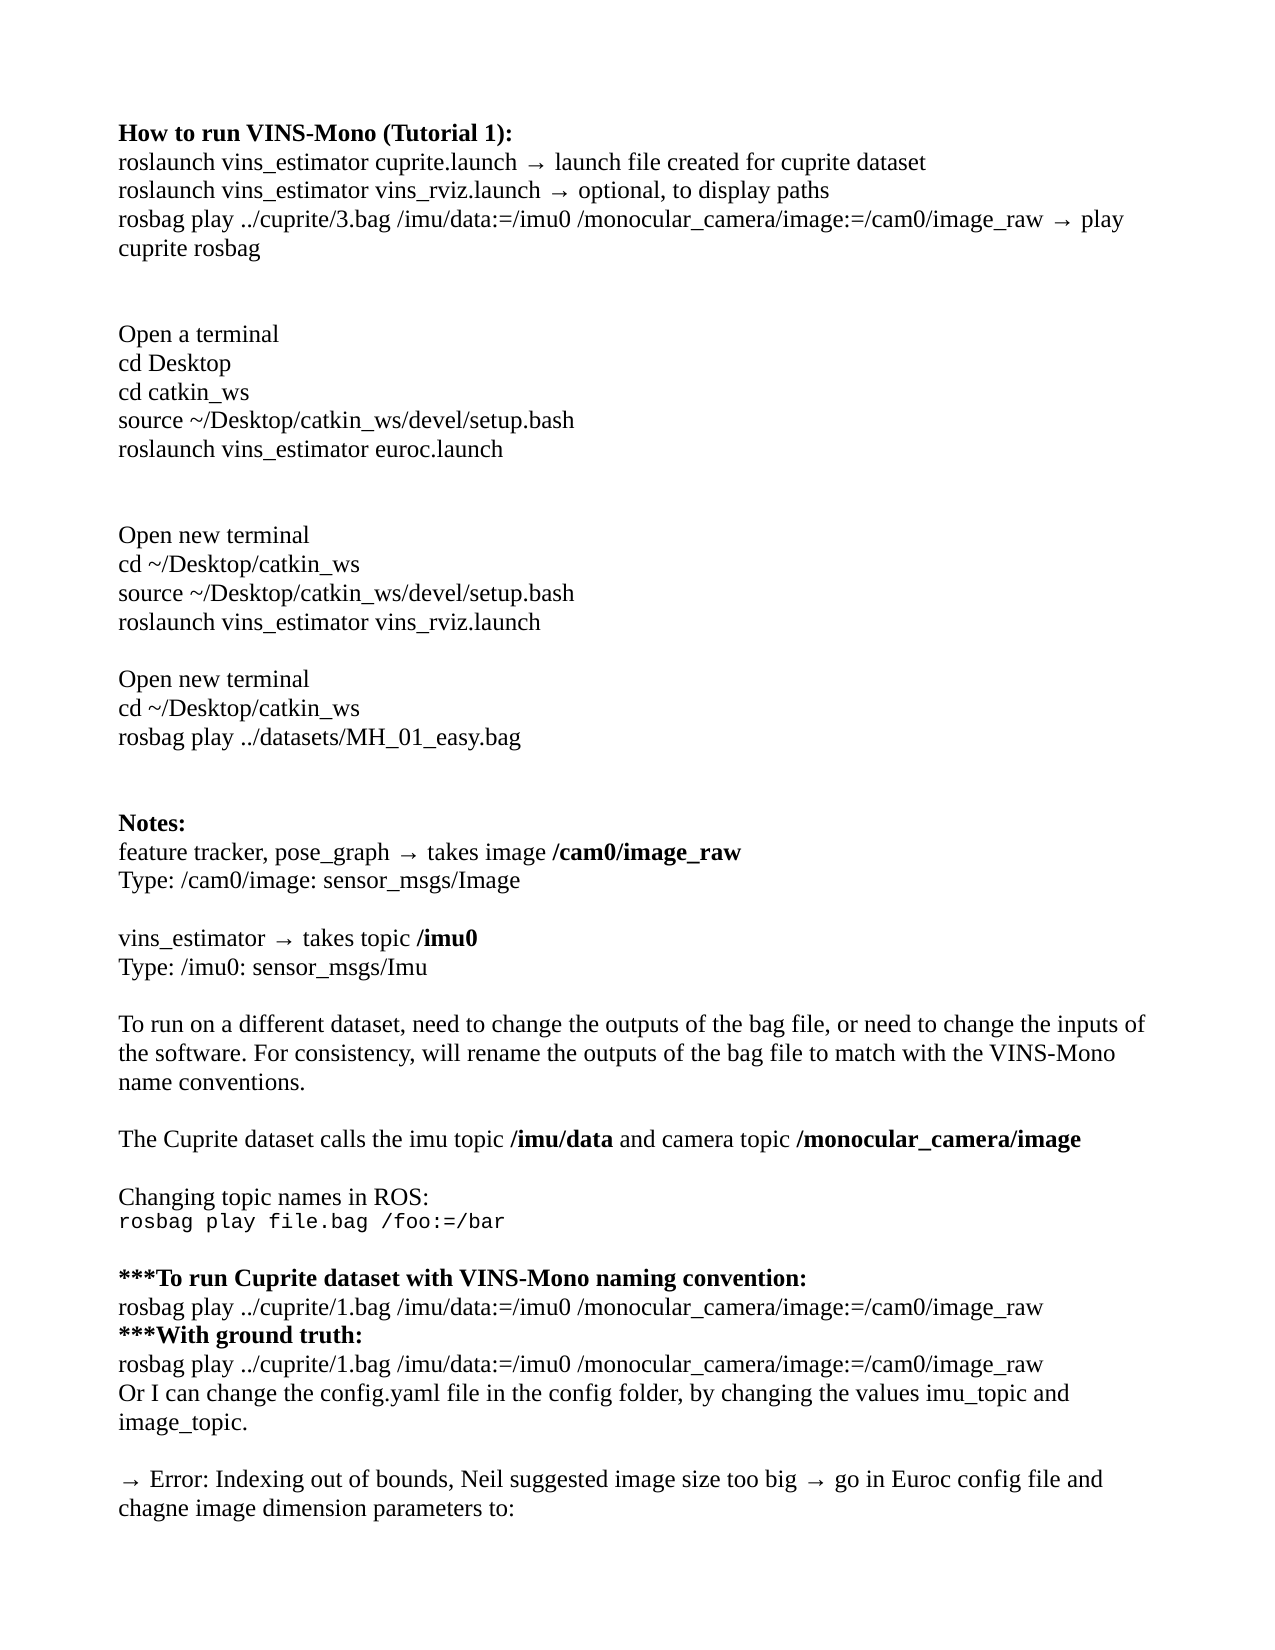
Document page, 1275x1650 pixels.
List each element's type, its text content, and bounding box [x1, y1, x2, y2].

text The Cuprite dataset calls the imu topic /imu/data and camera topic /monocular_camera/image [118, 1124, 1157, 1153]
text vins_estimator → takes topic /imu0 [118, 923, 1157, 952]
text roslaunch vins_estimator vins_rviz.launch → optional, to display paths [118, 176, 1157, 204]
text source ~/Desktop/catkin_ws/devel/setup.bash [118, 406, 1157, 434]
text rosbag play file.bag /foo:=/bar [118, 1211, 1157, 1234]
text Changing topic names in ROS: [118, 1182, 1157, 1211]
text Type: /cam0/image: sensor_msgs/Image [118, 866, 1157, 894]
text Open new terminal [118, 521, 1157, 549]
text rosbag play ../cuprite/1.bag /imu/data:=/imu0 /monocular_camera/image:=/cam0/image_raw [118, 1349, 1157, 1378]
text rosbag play ../cuprite/3.bag /imu/data:=/imu0 /monocular_camera/image:=/cam0/image_raw → play cuprite rosbag [118, 204, 1157, 262]
text How to run VINS-Mono (Tutorial 1): [118, 118, 1157, 147]
text Type: /imu0: sensor_msgs/Imu [118, 952, 1157, 981]
text roslaunch vins_estimator euroc.launch [118, 434, 1157, 463]
text Open a terminal [118, 319, 1157, 348]
text Notes: [118, 808, 1157, 837]
text cd ~/Desktop/catkin_ws [118, 549, 1157, 578]
text ***To run Cuprite dataset with VINS-Mono naming convention: [118, 1263, 1157, 1292]
text → Error: Indexing out of bounds, Neil suggested image size too big → go in Euroc config file and chagne image dimension parameters to: [118, 1464, 1157, 1522]
text cd ~/Desktop/catkin_ws [118, 693, 1157, 722]
text Open new terminal [118, 664, 1157, 693]
text source ~/Desktop/catkin_ws/devel/setup.bash [118, 578, 1157, 607]
text feature tracker, pose_graph → takes image /cam0/image_raw [118, 837, 1157, 866]
text ***With ground truth: [118, 1321, 1157, 1349]
text Or I can change the config.yaml file in the config folder, by changing the values imu_topic and image_topic. [118, 1378, 1157, 1436]
text rosbag play ../datasets/MH_01_easy.bag [118, 722, 1157, 751]
text rosbag play ../cuprite/1.bag /imu/data:=/imu0 /monocular_camera/image:=/cam0/image_raw [118, 1292, 1157, 1321]
text cd catkin_ws [118, 377, 1157, 406]
text cd Desktop [118, 348, 1157, 377]
text To run on a different dataset, need to change the outputs of the bag file, or need to change the inputs of the software. For consistency, will rename the outputs of the bag file to match with the VINS-Mono name conventions. [118, 1009, 1157, 1096]
text roslaunch vins_estimator cuprite.launch → launch file created for cuprite dataset [118, 147, 1157, 176]
text roslaunch vins_estimator vins_rviz.launch [118, 607, 1157, 664]
